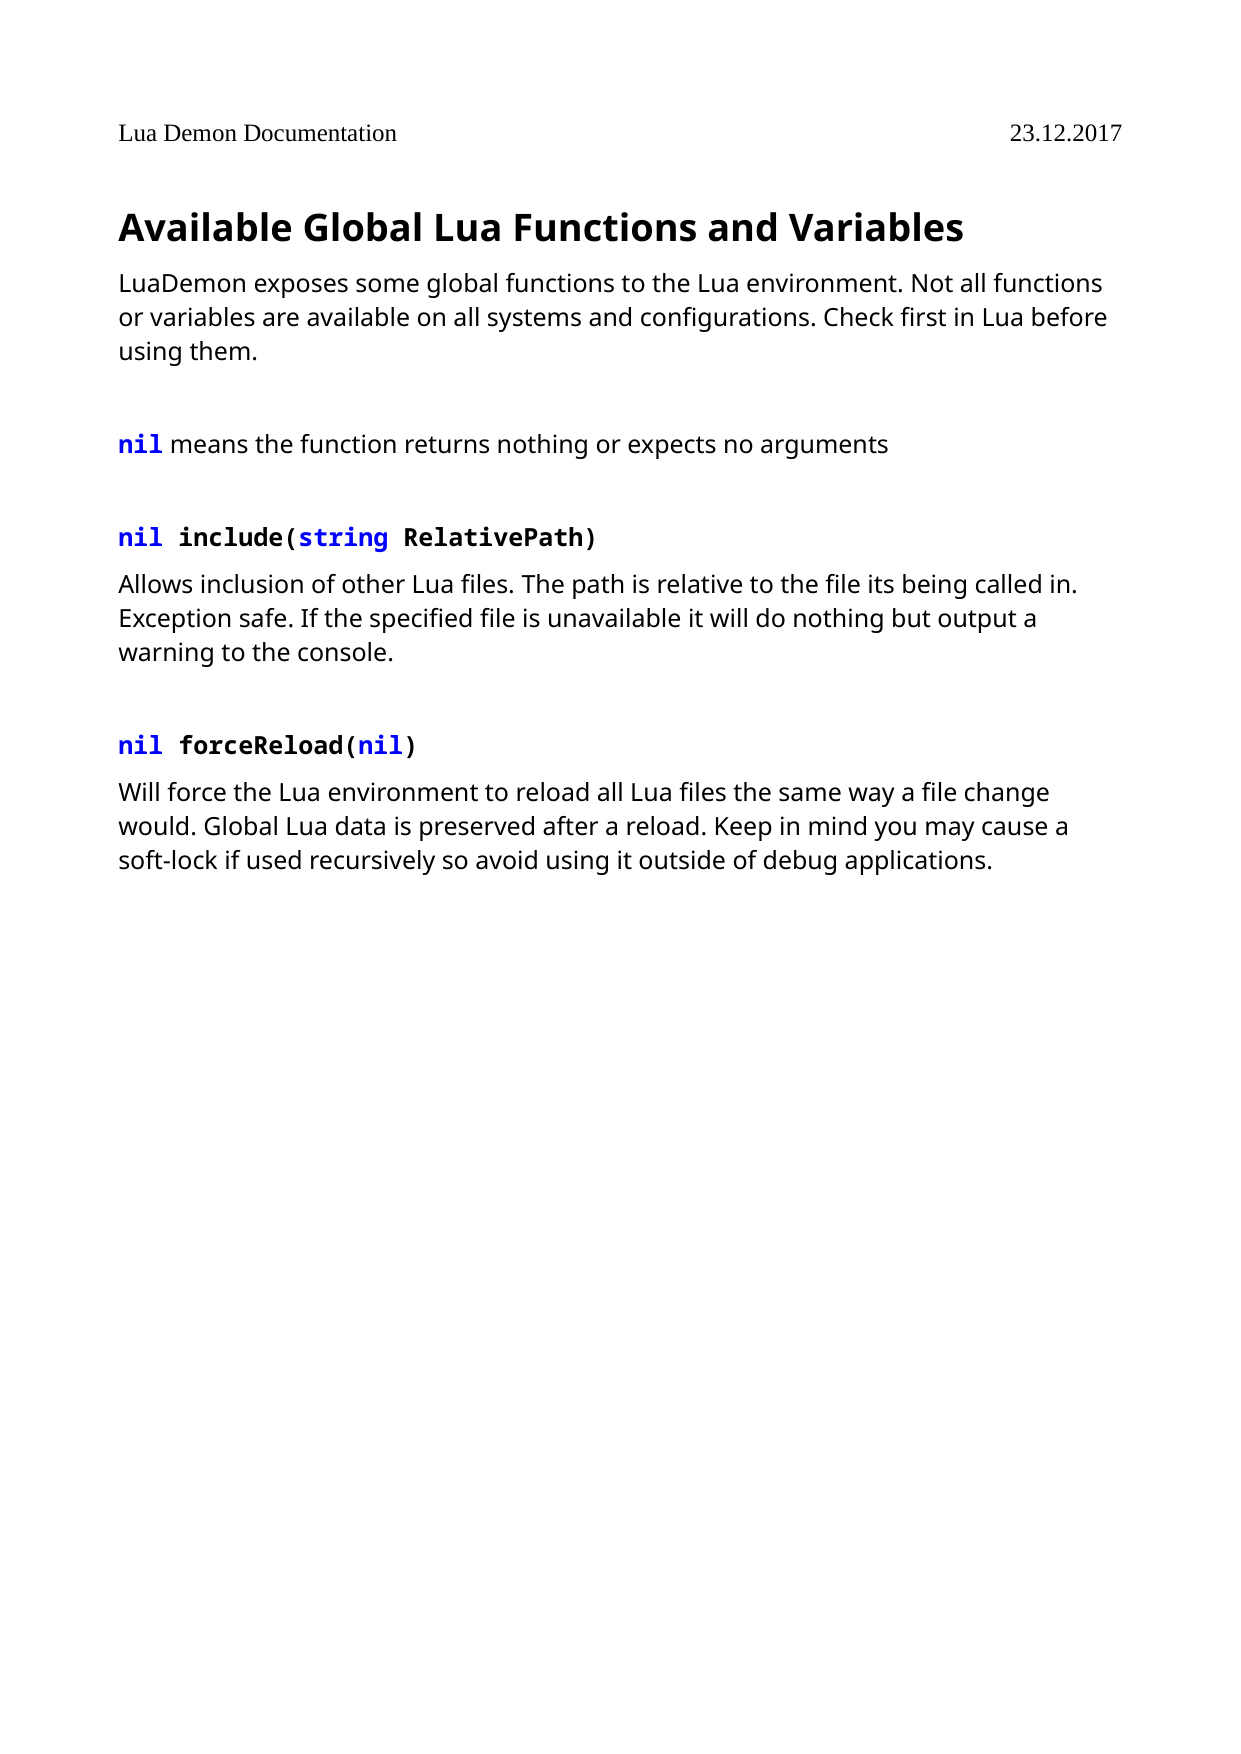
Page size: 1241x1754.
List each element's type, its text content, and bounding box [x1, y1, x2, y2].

text nil means the function returns nothing or expects no arguments [118, 427, 1122, 461]
text Will force the Lua environment to reload all Lua files the same way a file change would. Global Lua data is preserved after a reload. Keep in mind you may cause a soft-lock if used recursively so avoid using it outside of debug applications. [118, 774, 1122, 876]
text nil include(string RelativePath) [118, 520, 1122, 554]
text Allows inclusion of other Lua files. The path is relative to the file its being called in. Exception safe. If the specified file is unavailable it will do nothing but output a warning to the console. [118, 566, 1122, 669]
subtitle Available Global Lua Functions and Variables [118, 201, 1122, 253]
text nil forceReload(nil) [118, 728, 1122, 762]
text LuaDemon exposes some global functions to the Lua environment. Not all functions or variables are available on all systems and configurations. Check first in Lua before using them. [118, 266, 1122, 368]
